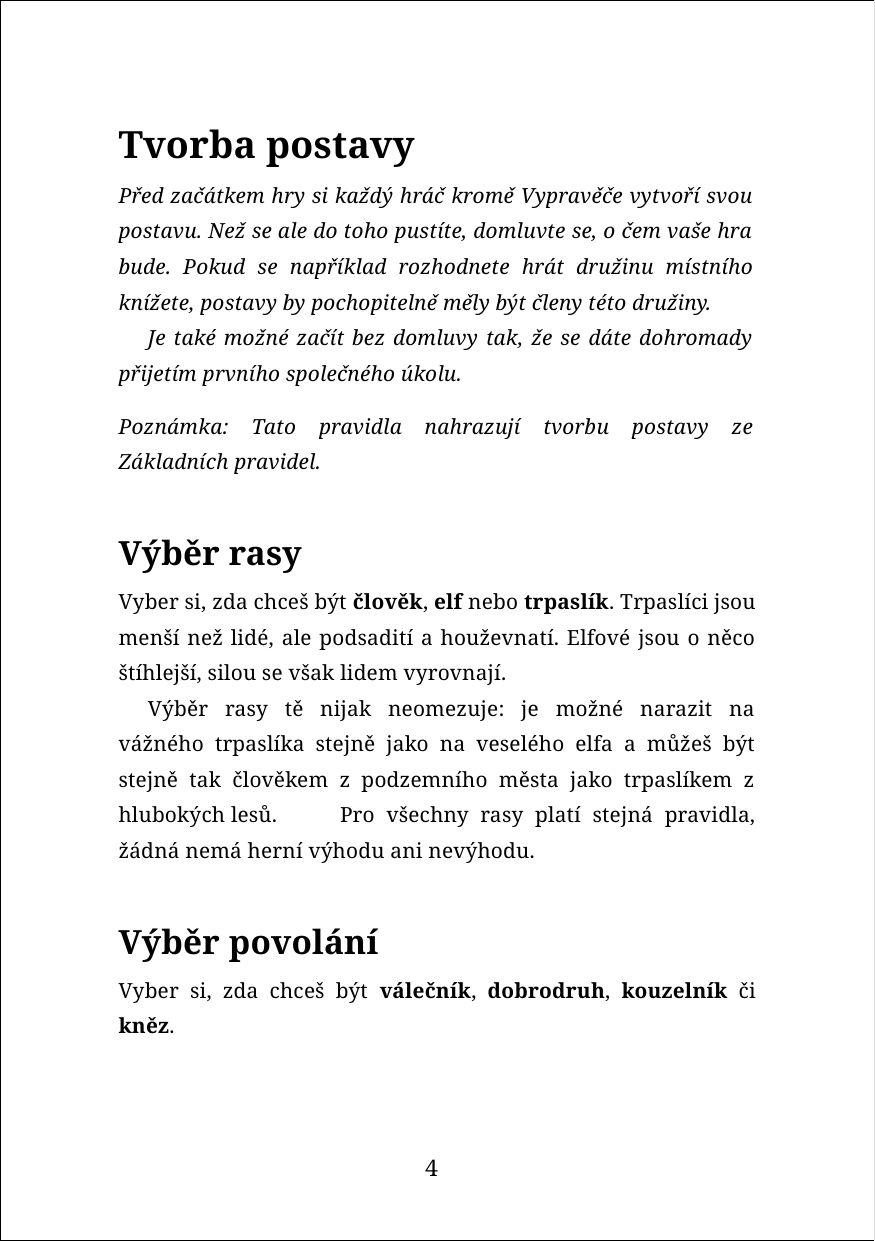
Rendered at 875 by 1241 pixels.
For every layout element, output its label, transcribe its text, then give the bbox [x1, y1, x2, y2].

text Vyber si, zda chceš být válečník, dobrodruh, kouzelník či kněz. [118, 976, 756, 1040]
text Vyber si, zda chceš být člověk, elf nebo trpaslík. Trpaslíci jsou menší než lidé, ale podsadití a houževnatí. Elfové jsou o něco štíhlejší, silou se však lidem vyrovnají. Výběr rasy tě nijak neomezuje: je možné narazit na vážného trpaslíka stejně jako na veselého elfa a můžeš být stejně tak člověkem z podzemního města jako trpaslíkem z hlubokých lesů. Pro všechny rasy platí stejná pravidla, žádná nemá herní výhodu ani nevýhodu. [118, 587, 756, 864]
subtitle Výběr povolání [118, 919, 756, 964]
subtitle Tvorba postavy [118, 118, 756, 169]
text Před začátkem hry si každý hráč kromě Vypravěče vytvoří svou postavu. Než se ale do toho pustíte, domluvte se, o čem vaše hra bude. Pokud se například rozhodnete hrát družinu místního knížete, postavy by pochopitelně měly být členy této družiny. Je také možné začít bez domluvy tak, že se dáte dohromady přijetím prvního společného úkolu. [118, 181, 756, 387]
subtitle Výběr rasy [118, 530, 756, 576]
text Poznámka: Tato pravidla nahrazují tvorbu postavy ze Základních pravidel. [118, 412, 756, 476]
